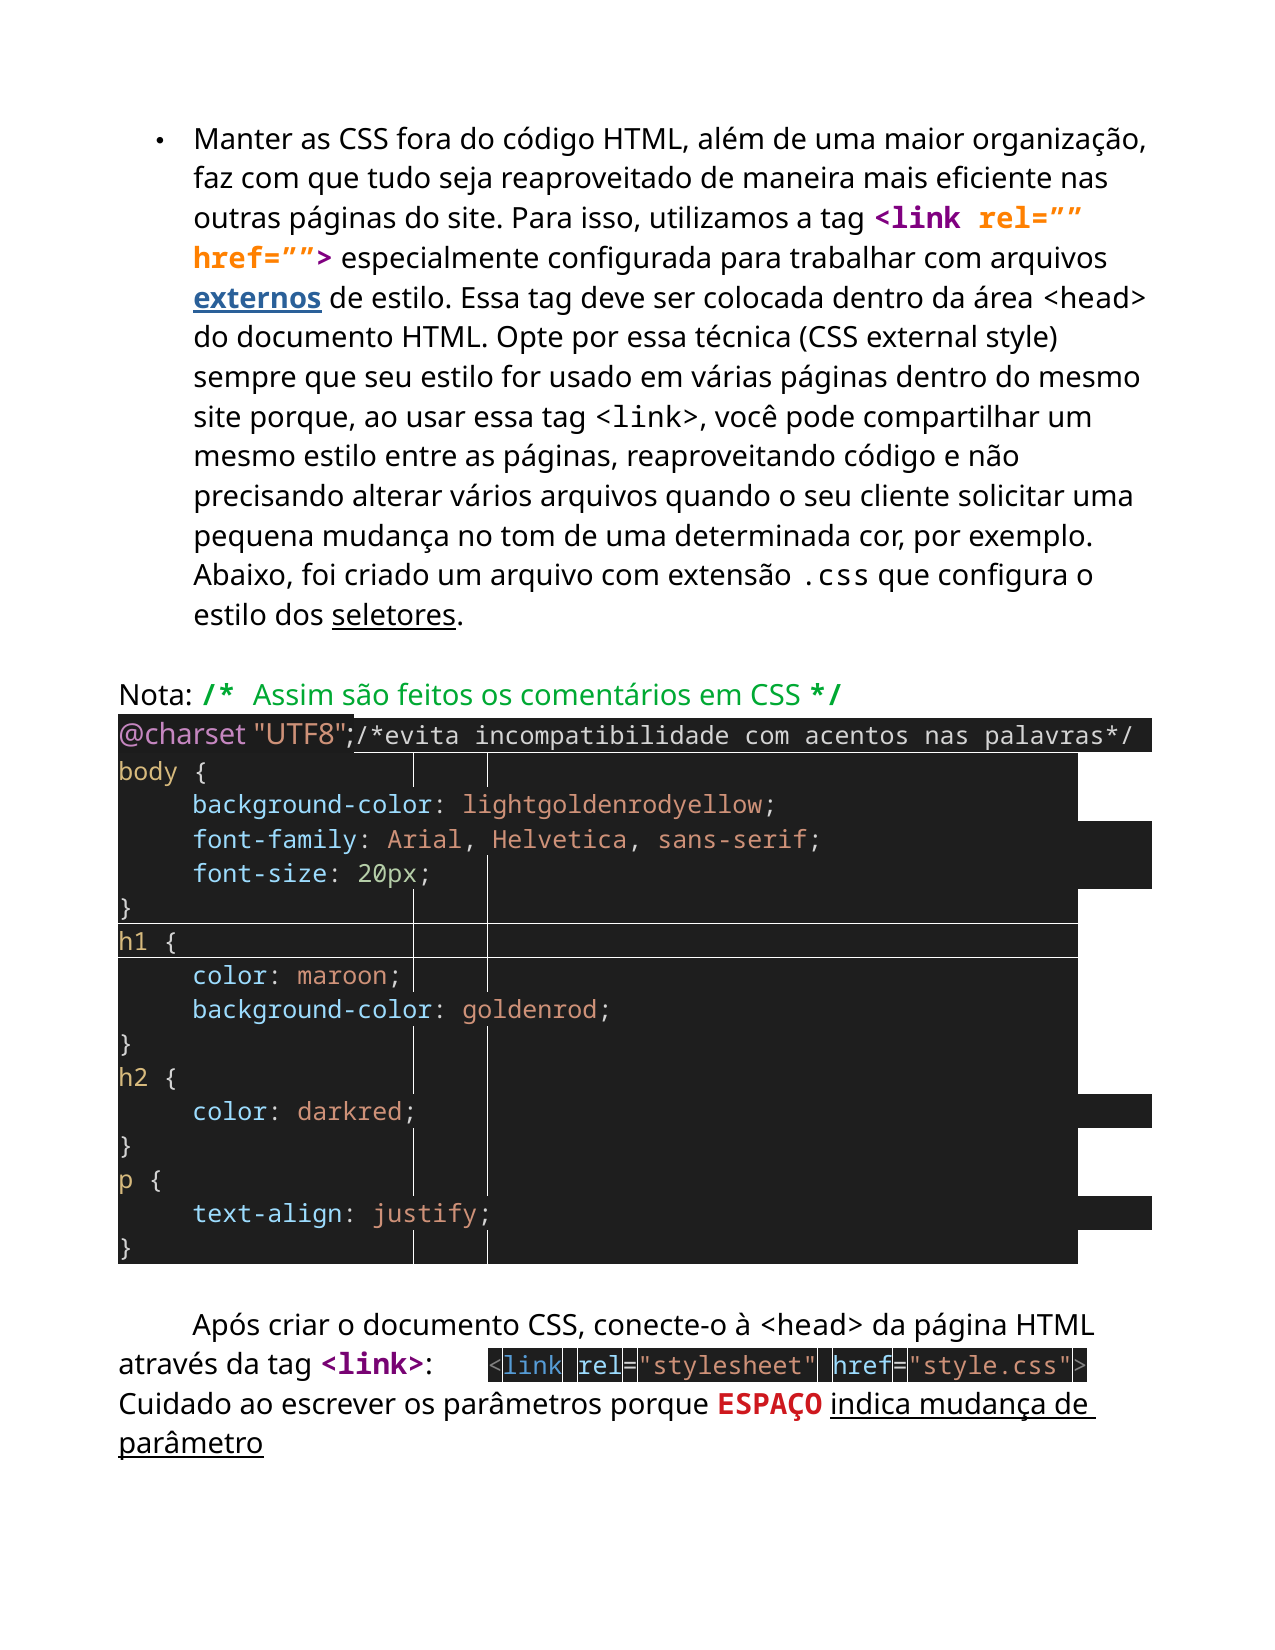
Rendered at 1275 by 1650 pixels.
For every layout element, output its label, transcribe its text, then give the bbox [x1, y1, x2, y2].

text h2 { [118, 1060, 1157, 1094]
text background-color: lightgoldenrodyellow; [118, 787, 1157, 821]
text } [118, 889, 1157, 923]
text body { [118, 753, 1157, 787]
text color: darkred; [118, 1094, 1157, 1128]
text Cuidado ao escrever os parâmetros porque ESPAÇO indica mudança de parâmetro [118, 1383, 1222, 1462]
text } [118, 1230, 1157, 1264]
list Manter as CSS fora do código HTML, além de uma maior organização, faz com que tudo seja reaproveitado de maneira mais eficiente nas outras páginas do site. Para isso, utilizamos a tag <link rel=”” href=””> especialmente configurada para trabalhar com arquivos externos de estilo. Essa tag deve ser colocada dentro da área <head> do documento HTML. Opte por essa técnica (CSS external style) sempre que seu estilo for usado em várias páginas dentro do mesmo site porque, ao usar essa tag <link>, você pode compartilhar um mesmo estilo entre as páginas, reaproveitando código e não precisando alterar vários arquivos quando o seu cliente solicitar uma pequena mudança no tom de uma determinada cor, por exemplo. Abaixo, foi criado um arquivo com extensão .css que configura o estilo dos seletores. [156, 118, 1157, 634]
text Nota: /* Assim são feitos os comentários em CSS */ [118, 674, 1198, 713]
text text-align: justify; [118, 1196, 1157, 1230]
text } [118, 1128, 1157, 1162]
text } [118, 1026, 1157, 1060]
text font-family: Arial, Helvetica, sans-serif; [118, 821, 1157, 855]
text h1 { [118, 923, 1157, 957]
text font-size: 20px; [118, 855, 1157, 889]
text Após criar o documento CSS, conecte-o à <head> da página HTML através da tag <link>: <link rel="stylesheet" href="style.css"> [118, 1304, 1198, 1383]
text background-color: goldenrod; [118, 992, 1157, 1026]
text @charset "UTF8";/*evita incompatibilidade com acentos nas palavras*/ [118, 713, 1198, 753]
text p { [118, 1162, 1157, 1196]
text color: maroon; [118, 957, 1157, 992]
